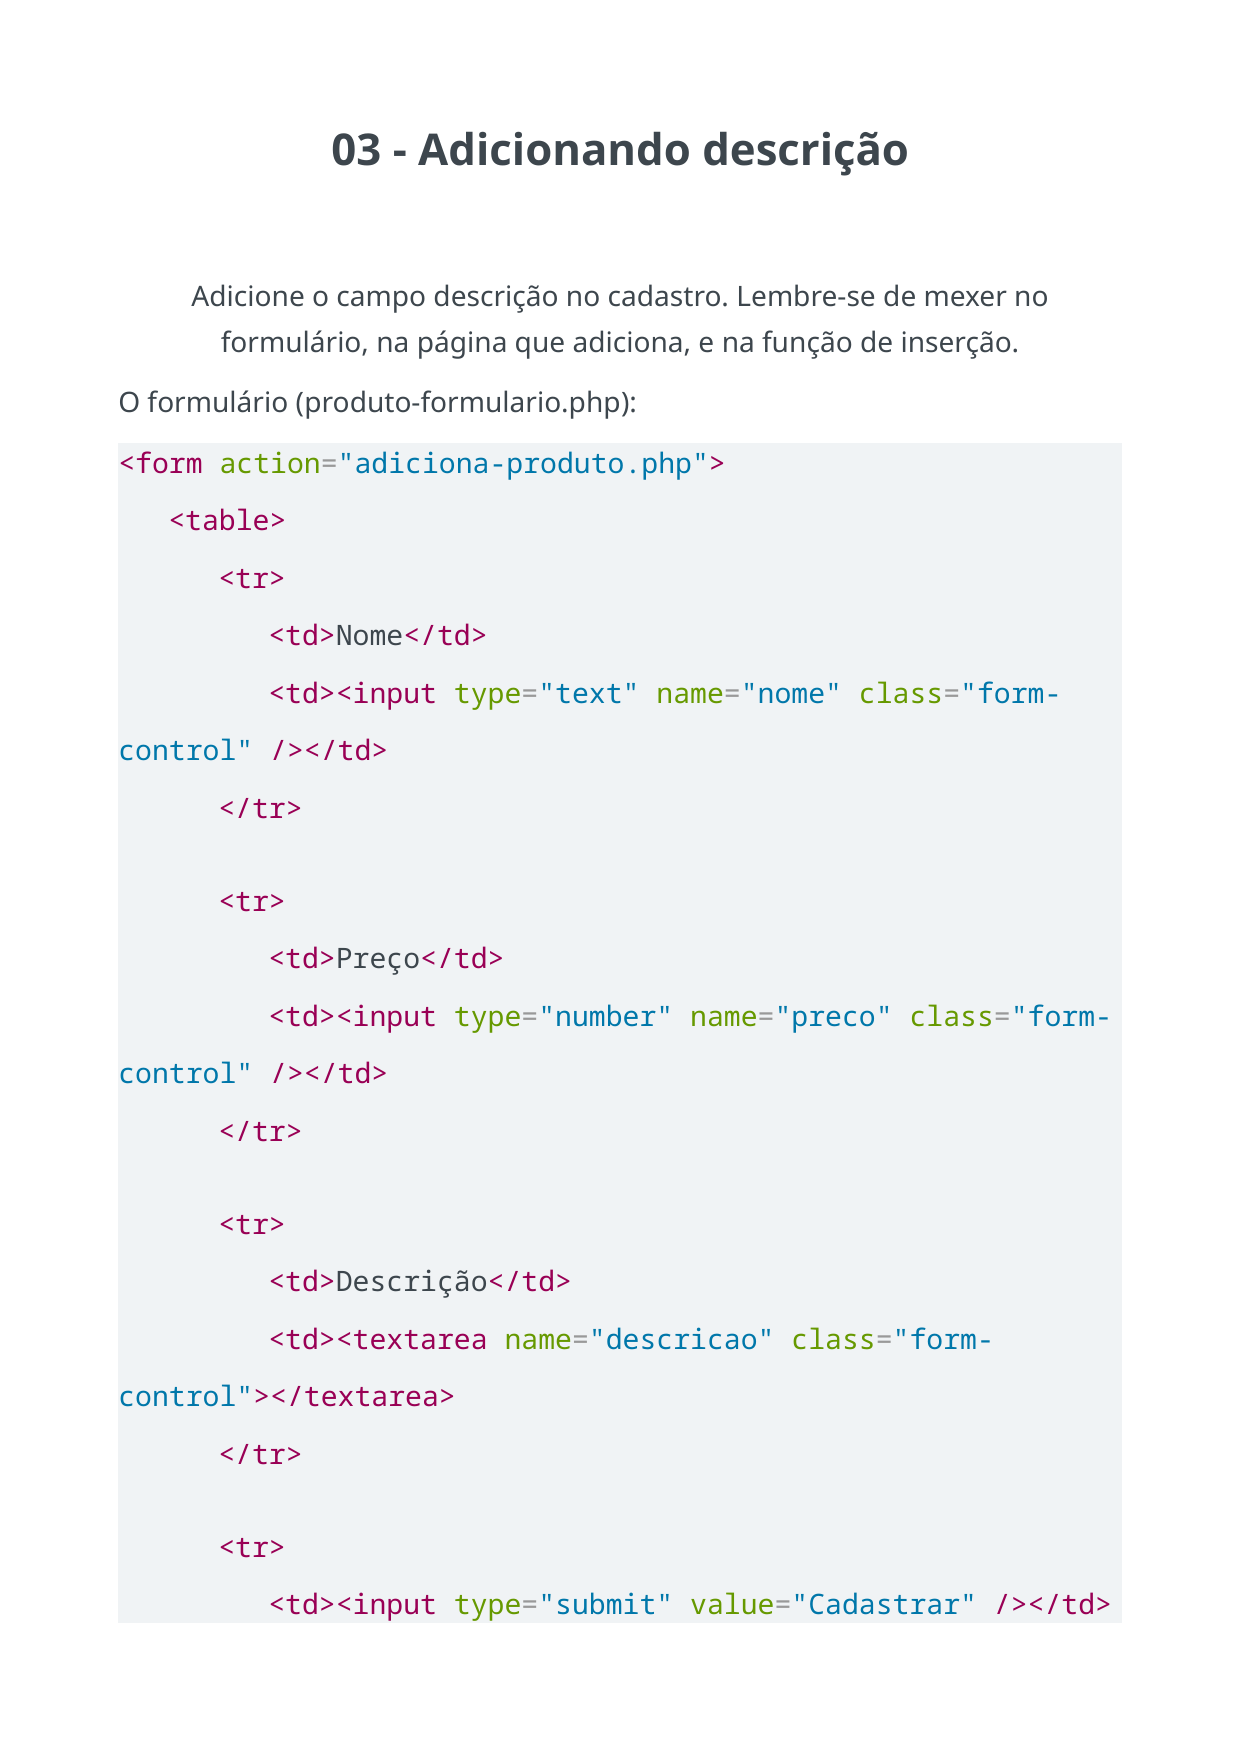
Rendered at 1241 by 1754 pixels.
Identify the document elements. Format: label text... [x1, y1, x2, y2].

subtitle 03 - Adicionando descrição [118, 118, 1122, 178]
text </tr> [118, 1434, 1122, 1472]
text <td>Nome</td> [118, 616, 1122, 654]
text <td><textarea name="descricao" class="form-control"></textarea> [118, 1319, 1122, 1415]
text <td><input type="text" name="nome" class="form-control" /></td> [118, 673, 1122, 769]
text </tr> [118, 788, 1122, 827]
text <tr> [118, 558, 1122, 597]
text <td>Preço</td> [118, 939, 1122, 977]
text <td><input type="submit" value="Cadastrar" /></td> [118, 1584, 1122, 1623]
text <tr> [118, 1527, 1122, 1565]
text </tr> [118, 1111, 1122, 1149]
text <td>Descrição</td> [118, 1262, 1122, 1300]
text <table> [118, 501, 1122, 539]
text <tr> [118, 881, 1122, 919]
text O formulário (produto-formulario.php): [118, 383, 1122, 421]
text <tr> [118, 1204, 1122, 1242]
text <td><input type="number" name="preco" class="form-control" /></td> [118, 996, 1122, 1092]
text Adicione o campo descrição no cadastro. Lembre-se de mexer no formulário, na página que adiciona, e na função de inserção. [118, 276, 1122, 361]
text <form action="adiciona-produto.php"> [118, 443, 1122, 482]
